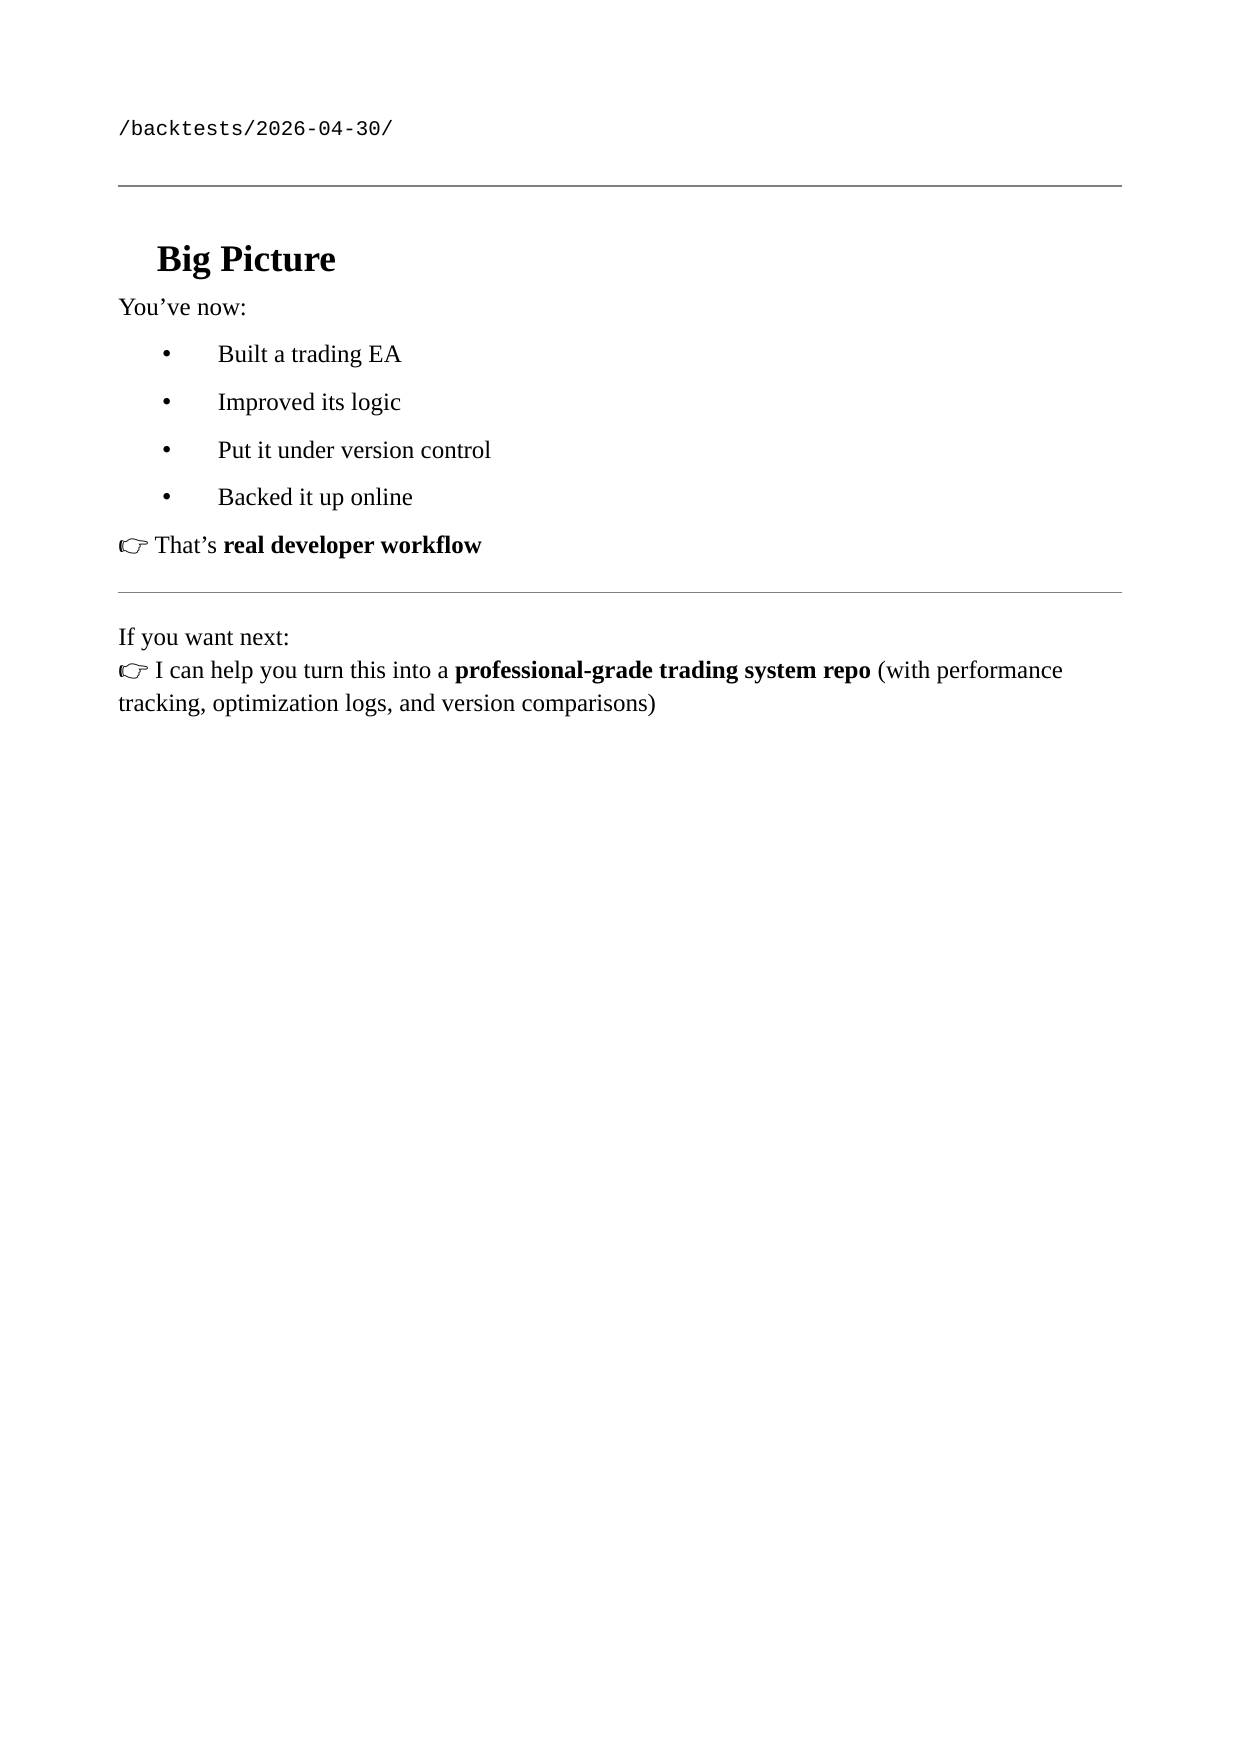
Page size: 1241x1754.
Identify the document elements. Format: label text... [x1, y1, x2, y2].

list ✅ Put it under version control [162, 435, 1122, 463]
list ✅ Improved its logic [162, 387, 1122, 416]
text If you want next: 👉 I can help you turn this into a professional-grade trading system repo (with performance tracking, optimization logs, and version comparisons) [118, 622, 1122, 717]
text /backtests/2026-04-30/ [118, 118, 1122, 142]
text 👉 That’s real developer workflow [118, 530, 1122, 559]
subtitle 🔥 Big Picture [118, 236, 1122, 279]
list ✅ Backed it up online [162, 482, 1122, 511]
text You’ve now: [118, 292, 1122, 321]
list ✅ Built a trading EA [162, 339, 1122, 368]
